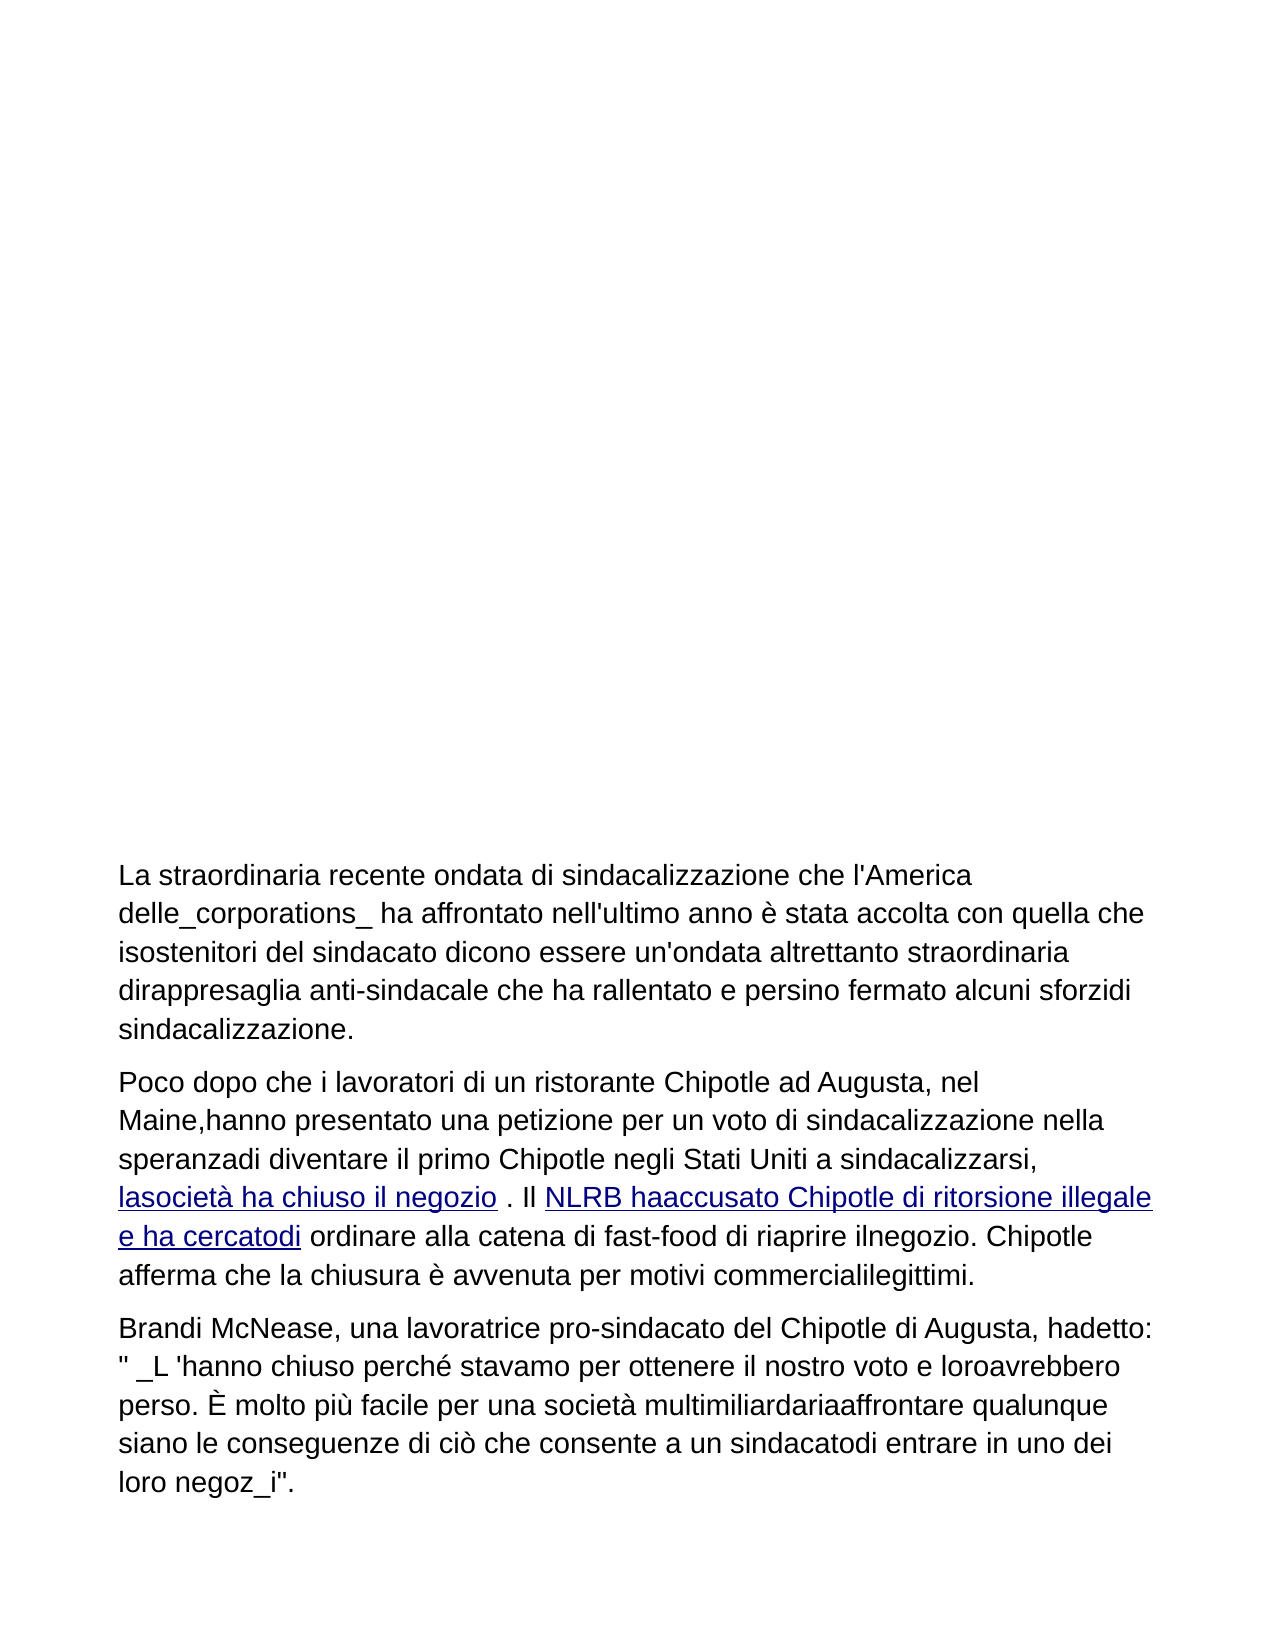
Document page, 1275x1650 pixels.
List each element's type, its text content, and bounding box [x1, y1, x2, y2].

text Poco dopo che i lavoratori di un ristorante Chipotle ad Augusta, nel Maine,hanno presentato una petizione per un voto di sindacalizzazione nella speranzadi diventare il primo Chipotle negli Stati Uniti a sindacalizzarsi, lasocietà ha chiuso il negozio . Il NLRB haaccusato Chipotle di ritorsione illegale e ha cercatodi ordinare alla catena di fast-food di riaprire ilnegozio. Chipotle afferma che la chiusura è avvenuta per motivi commercialilegittimi. [118, 1065, 1157, 1291]
text Brandi McNease, una lavoratrice pro-sindacato del Chipotle di Augusta, hadetto: " _L 'hanno chiuso perché stavamo per ottenere il nostro voto e loroavrebbero perso. È molto più facile per una società multimiliardariaaffrontare qualunque siano le conseguenze di ciò che consente a un sindacatodi entrare in uno dei loro negoz_i". [118, 1311, 1157, 1498]
text La straordinaria recente ondata di sindacalizzazione che l'America delle_corporations_ ha affrontato nell'ultimo anno è stata accolta con quella che isostenitori del sindacato dicono essere un'ondata altrettanto straordinaria dirappresaglia anti-sindacale che ha rallentato e persino fermato alcuni sforzidi sindacalizzazione. [118, 857, 1157, 1045]
